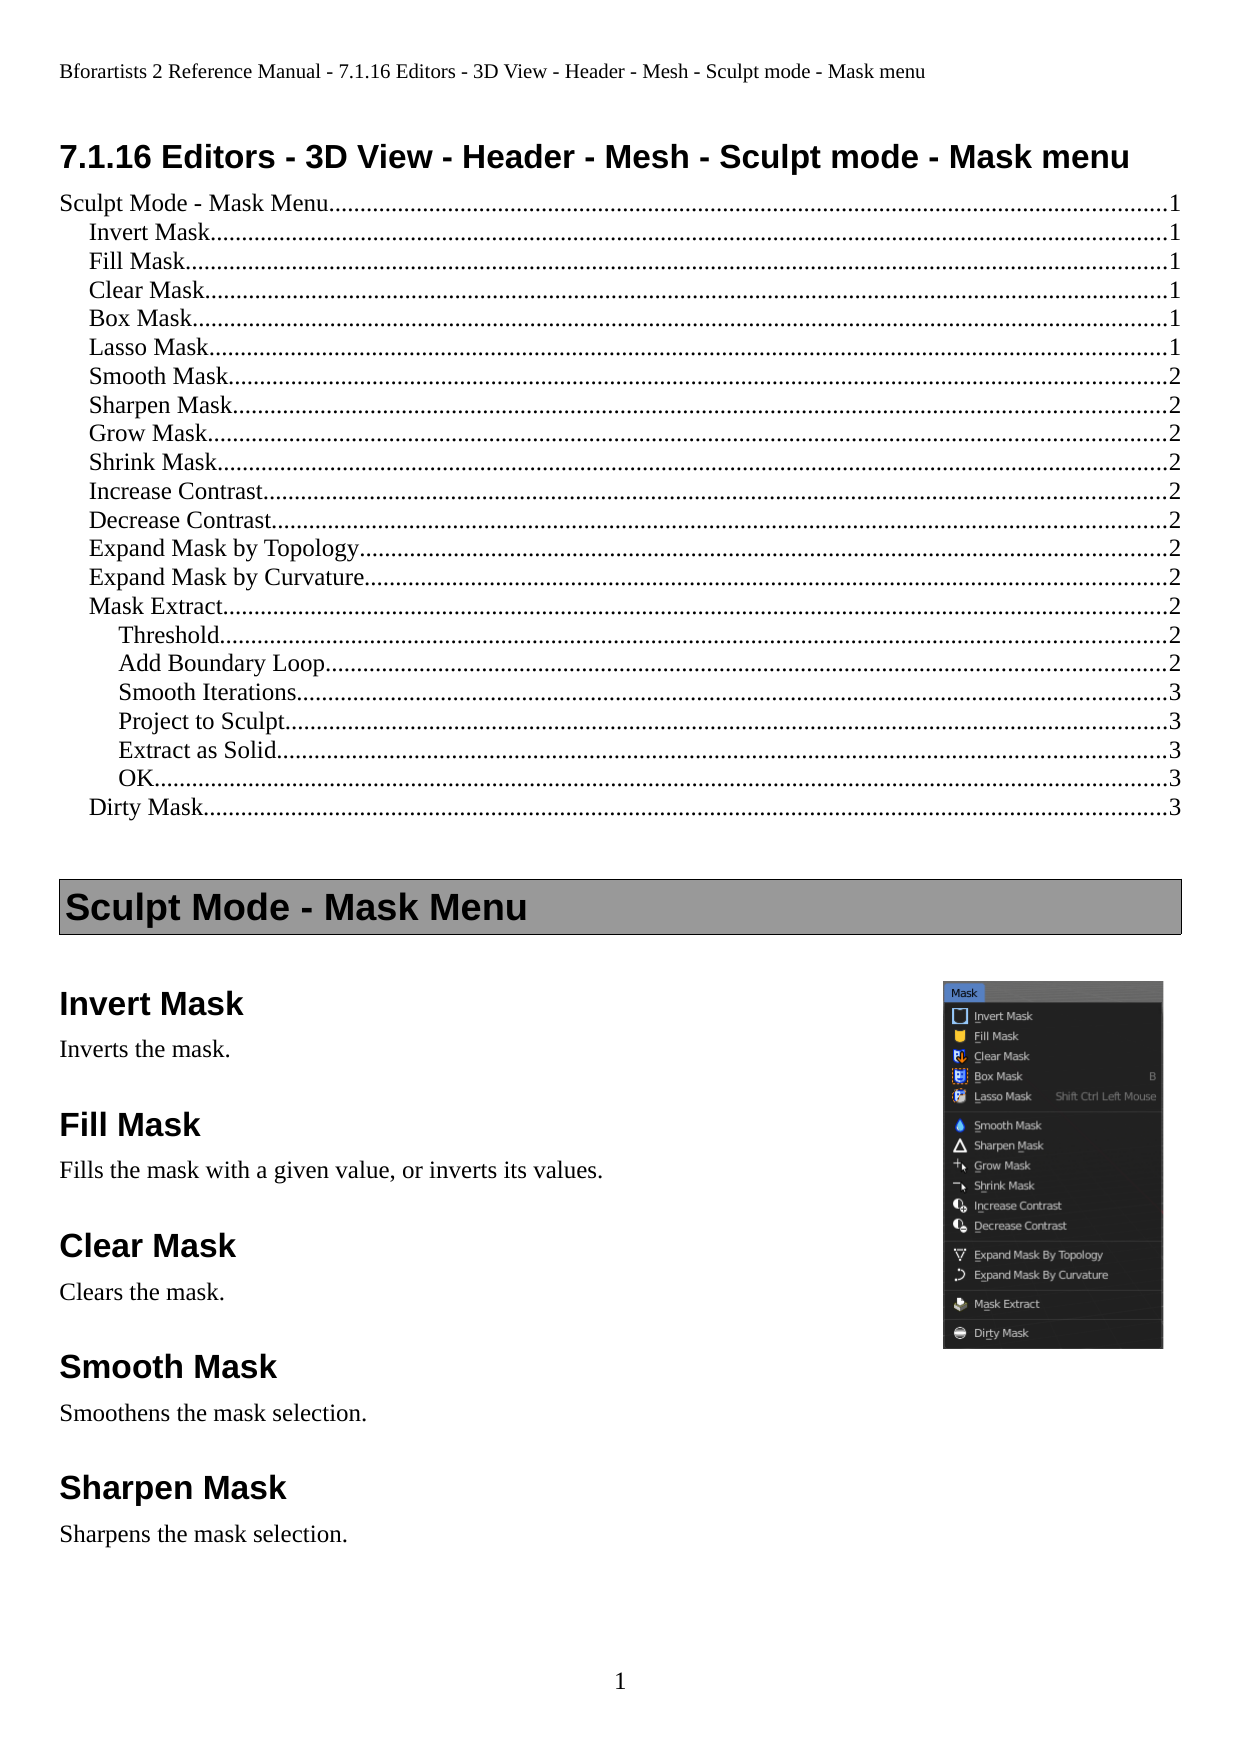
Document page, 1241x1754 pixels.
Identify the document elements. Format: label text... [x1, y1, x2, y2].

subtitle Clear Mask [59, 1226, 943, 1264]
subtitle Smooth Mask [59, 1347, 1181, 1385]
text Mask Extract 2 [88, 591, 1181, 620]
text Project to Sculpt 3 [118, 706, 1181, 735]
text Extract as Solid 3 [118, 735, 1181, 763]
subtitle 7.1.16 Editors - 3D View - Header - Mesh - Sculpt mode - Mask menu [59, 138, 1181, 176]
text Expand Mask by Topology 2 [88, 533, 1181, 562]
subtitle Sharpen Mask [59, 1468, 1181, 1506]
subtitle [1164, 1226, 1181, 1264]
text Smooth Iterations 3 [118, 677, 1181, 706]
text Sharpens the mask selection. [59, 1519, 1181, 1547]
text Clear Mask 1 [88, 275, 1181, 303]
text Clears the mask. [59, 1277, 943, 1305]
subtitle Fill Mask [59, 1104, 943, 1143]
text Dirty Mask 3 [88, 792, 1181, 821]
text Invert Mask 1 [88, 217, 1181, 246]
text Inverts the mask. [59, 1034, 943, 1063]
subtitle Invert Mask [59, 983, 943, 1022]
text Sharpen Mask 2 [88, 390, 1181, 418]
subtitle [1164, 983, 1181, 1022]
table_header Sculpt Mode - Mask Menu [60, 880, 1181, 934]
text Threshold 2 [118, 620, 1181, 648]
text Smoothens the mask selection. [59, 1398, 1181, 1426]
text OK 3 [118, 763, 1181, 792]
text Box Mask 1 [88, 303, 1181, 332]
picture [943, 981, 1164, 1349]
text Add Boundary Loop 2 [118, 648, 1181, 677]
text Fill Mask 1 [88, 246, 1181, 275]
text Increase Contrast 2 [88, 476, 1181, 505]
text Grow Mask 2 [88, 418, 1181, 447]
text Shrink Mask 2 [88, 447, 1181, 476]
text Lasso Mask 1 [88, 332, 1181, 361]
text Expand Mask by Curvature 2 [88, 562, 1181, 591]
text Decrease Contrast 2 [88, 505, 1181, 533]
text [1164, 1277, 1181, 1305]
text [1164, 1034, 1181, 1063]
text Smooth Mask 2 [88, 361, 1181, 390]
text Fills the mask with a given value, or inverts its values. [59, 1156, 943, 1184]
text Sculpt Mode - Mask Menu 1 [59, 188, 1181, 217]
subtitle [1164, 1104, 1181, 1143]
